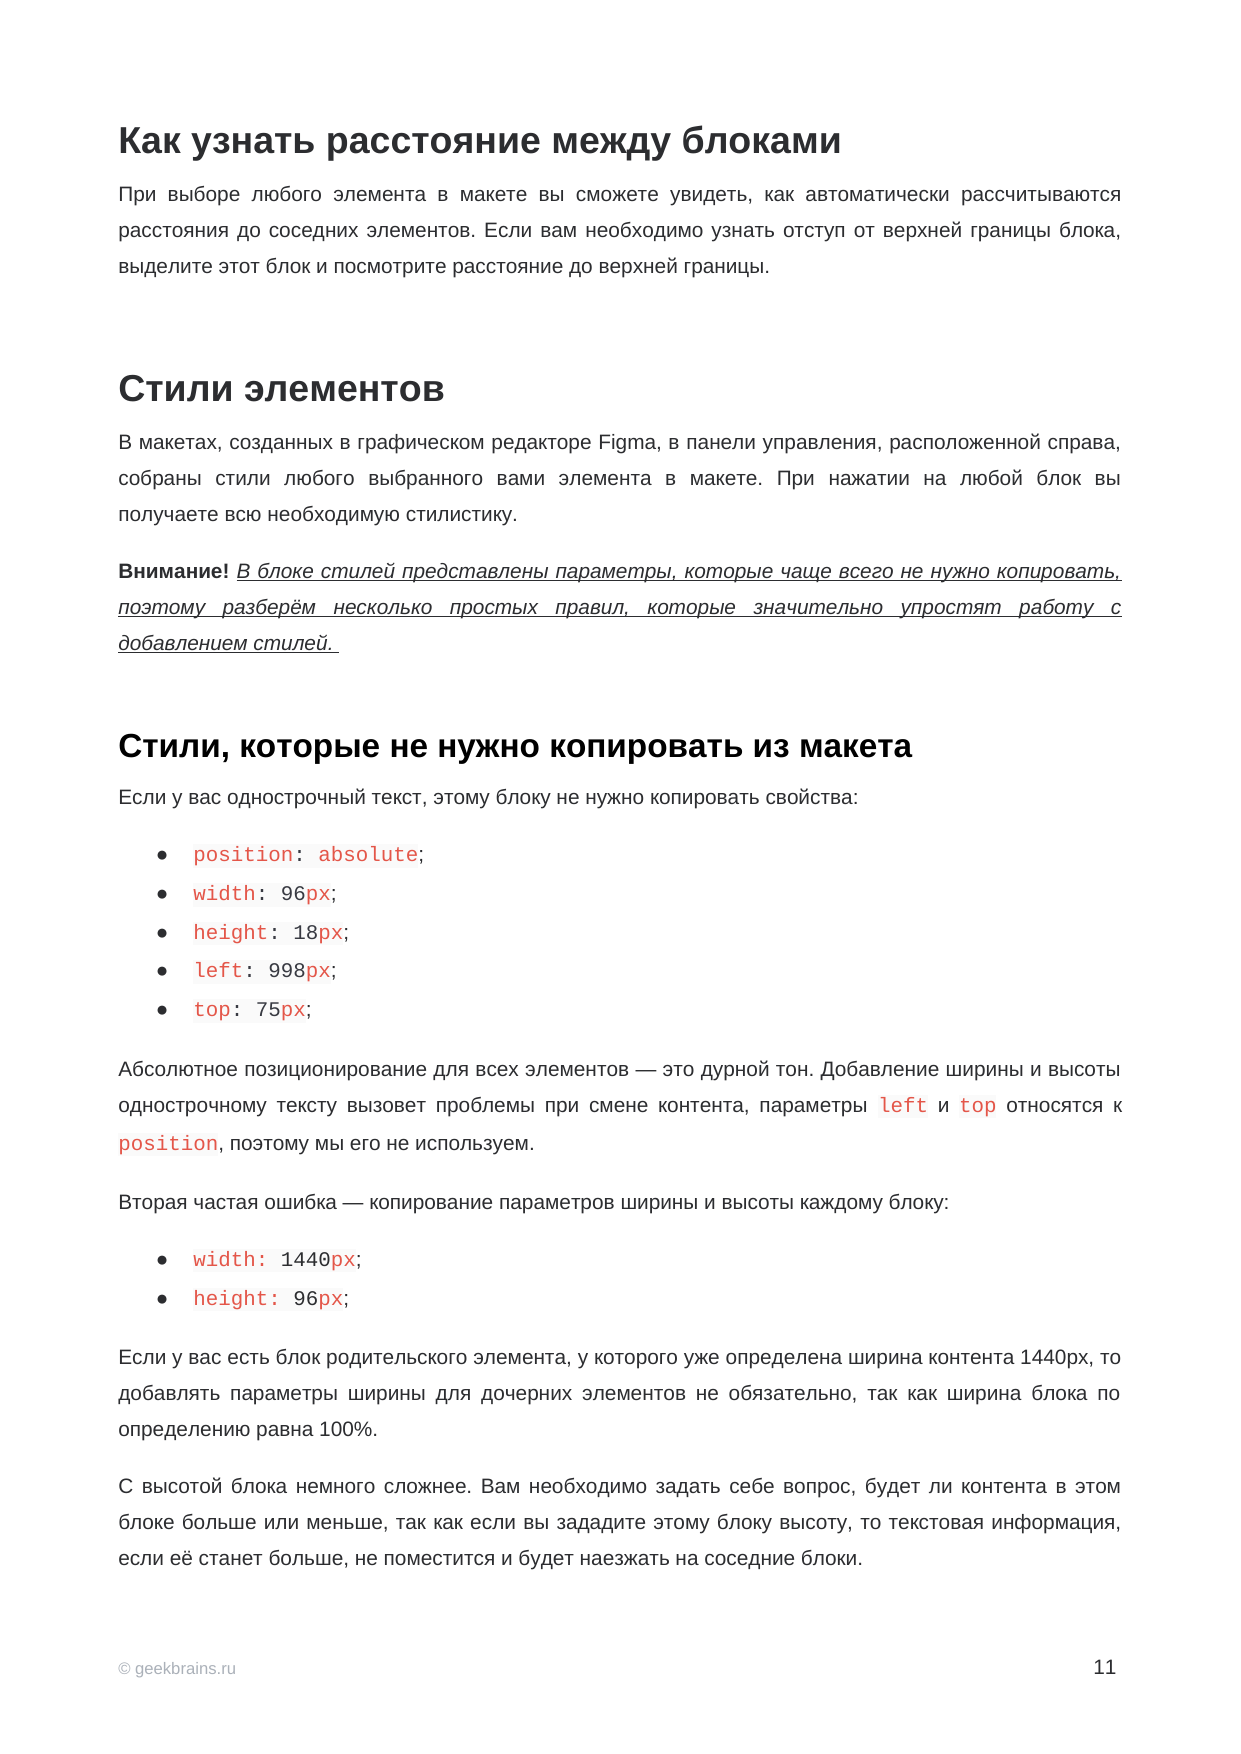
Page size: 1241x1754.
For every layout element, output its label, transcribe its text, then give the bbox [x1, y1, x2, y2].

text С высотой блока немного сложнее. Вам необходимо задать себе вопрос, будет ли контента в этом блоке больше или меньше, так как если вы зададите этому блоку высоту, то текстовая информация, если её станет больше, не поместится и будет наезжать на соседние блоки. [118, 1474, 1122, 1569]
list width: 96px; [156, 881, 1122, 907]
text Если у вас однострочный текст, этому блоку не нужно копировать свойства: [118, 785, 1122, 809]
text Вторая частая ошибка — копирование параметров ширины и высоты каждому блоку: [118, 1190, 1122, 1214]
subtitle Стили, которые не нужно копировать из макета [118, 726, 1122, 764]
list left: 998px; [156, 958, 1122, 984]
text При выборе любого элемента в макете вы сможете увидеть, как автоматически рассчитываются расстояния до соседних элементов. Если вам необходимо узнать отступ от верхней границы блока, выделите этот блок и посмотрите расстояние до верхней границы. [118, 182, 1122, 278]
text добавлением стилей. [118, 617, 1122, 655]
text В макетах, созданных в графическом редакторе Figma, в панели управления, расположенной справа, собраны стили любого выбранного вами элемента в макете. При нажатии на любой блок вы получаете всю необходимую стилистику. [118, 430, 1122, 526]
list top: 75px; [156, 997, 1122, 1023]
text Внимание! В блоке стилей представлены параметры, которые чаще всего не нужно копировать, поэтому разберём несколько простых правил, которые значительно упростят работу с [118, 559, 1122, 616]
subtitle Как узнать расстояние между блоками [118, 118, 1122, 161]
list position: absolute; [156, 842, 1122, 868]
text Если у вас есть блок родительского элемента, у которого уже определена ширина контента 1440px, то добавлять параметры ширины для дочерних элементов не обязательно, так как ширина блока по определению равна 100%. [118, 1345, 1122, 1441]
list height: 96px; [156, 1285, 1122, 1311]
list height: 18px; [156, 919, 1122, 945]
subtitle Стили элементов [118, 366, 1122, 409]
text Абсолютное позиционирование для всех элементов — это дурной тон. Добавление ширины и высоты однострочному тексту вызовет проблемы при смене контента, параметры left и top относятся к position, поэтому мы его не используем. [118, 1057, 1122, 1156]
list width: 1440px; [156, 1247, 1122, 1272]
